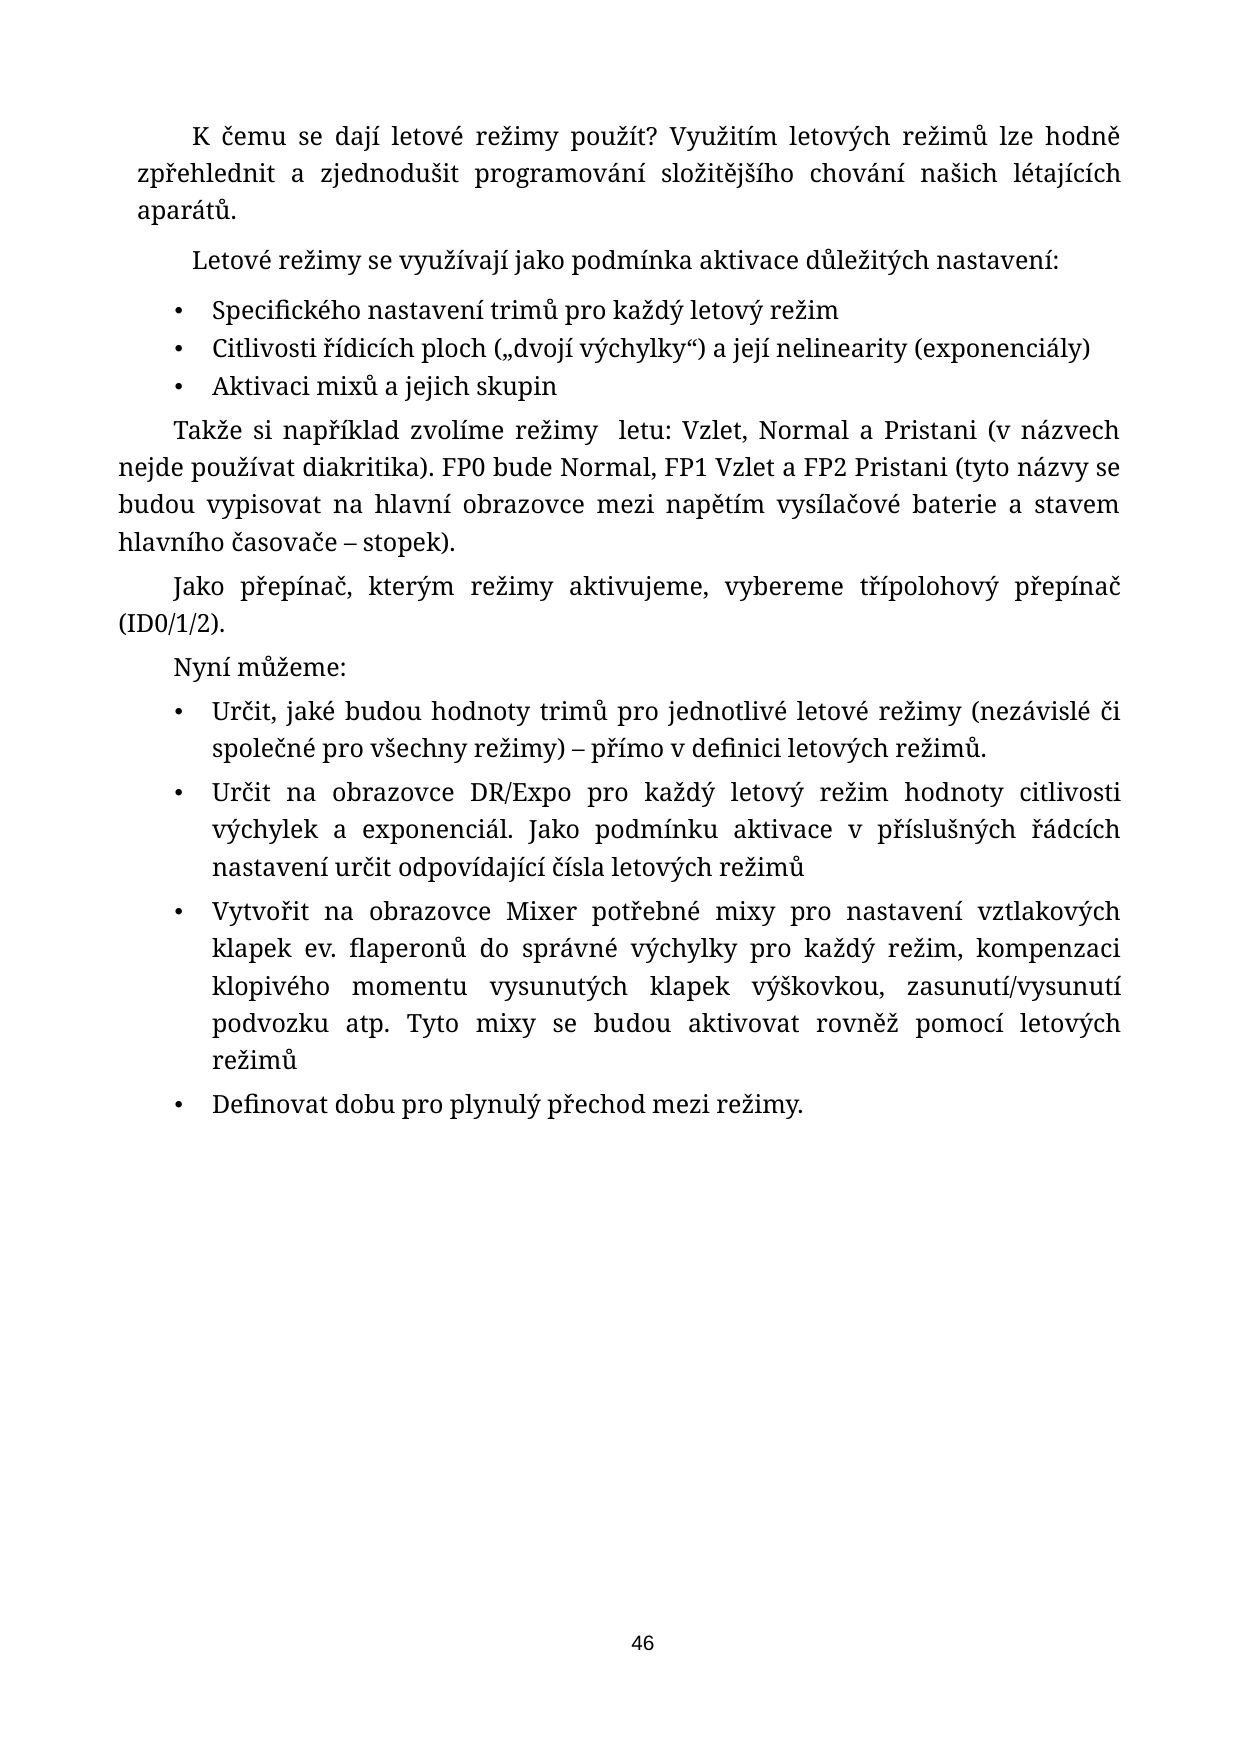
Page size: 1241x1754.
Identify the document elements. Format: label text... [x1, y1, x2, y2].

list Specifického nastavení trimů pro každý letový režim [174, 292, 1122, 327]
list Určit na obrazovce DR/Expo pro každý letový režim hodnoty citlivosti výchylek a exponenciál. Jako podmínku aktivace v příslušných řádcích nastavení určit odpo­vídající čísla letových režimů [174, 775, 1122, 884]
text Takže si například zvolíme režimy letu: Vzlet, Normal a Pristani (v názvech nejde použí­vat diakritika). FP0 bude Normal, FP1 Vzlet a FP2 Pristani (tyto názvy se budou vypisovat na hlavní obrazovce mezi napětím vysílačové baterie a stavem hlavního časovače – stopek). [118, 412, 1122, 559]
text Letové režimy se využívají jako podmínka aktivace důležitých nastavení: [137, 243, 1122, 277]
text Jako přepínač, kterým režimy aktivujeme, vybereme třípolohový přepínač (ID0/1/2). [118, 568, 1122, 640]
list Aktivaci mixů a jejich skupin [174, 368, 1122, 403]
text K čemu se dají letové režimy použít? Využitím letových režimů lze hodně zpřehlednit a zjednodušit programování složitějšího chování našich létajících aparátů. [137, 118, 1122, 227]
list Definovat dobu pro plynulý přechod mezi režimy. [174, 1087, 1122, 1121]
text Nyní můžeme: [118, 650, 1122, 684]
list Vytvořit na obrazovce Mixer potřebné mixy pro nastavení vztlakových klapek ev. flaperonů do správné výchylky pro každý režim, kompenzaci klopivého momentu vysunutých klapek výškovkou, zasunutí/vysunutí podvozku atp. Tyto mixy se bu­dou aktivovat rovněž pomocí letových režimů [174, 893, 1122, 1077]
list Určit, jaké budou hodnoty trimů pro jednotlivé letové režimy (nezávislé či společné pro všechny režimy) – přímo v definici letových režimů. [174, 693, 1122, 765]
list Citlivosti řídicích ploch („dvojí výchylky“) a její nelinearity (exponenciály) [174, 331, 1122, 364]
